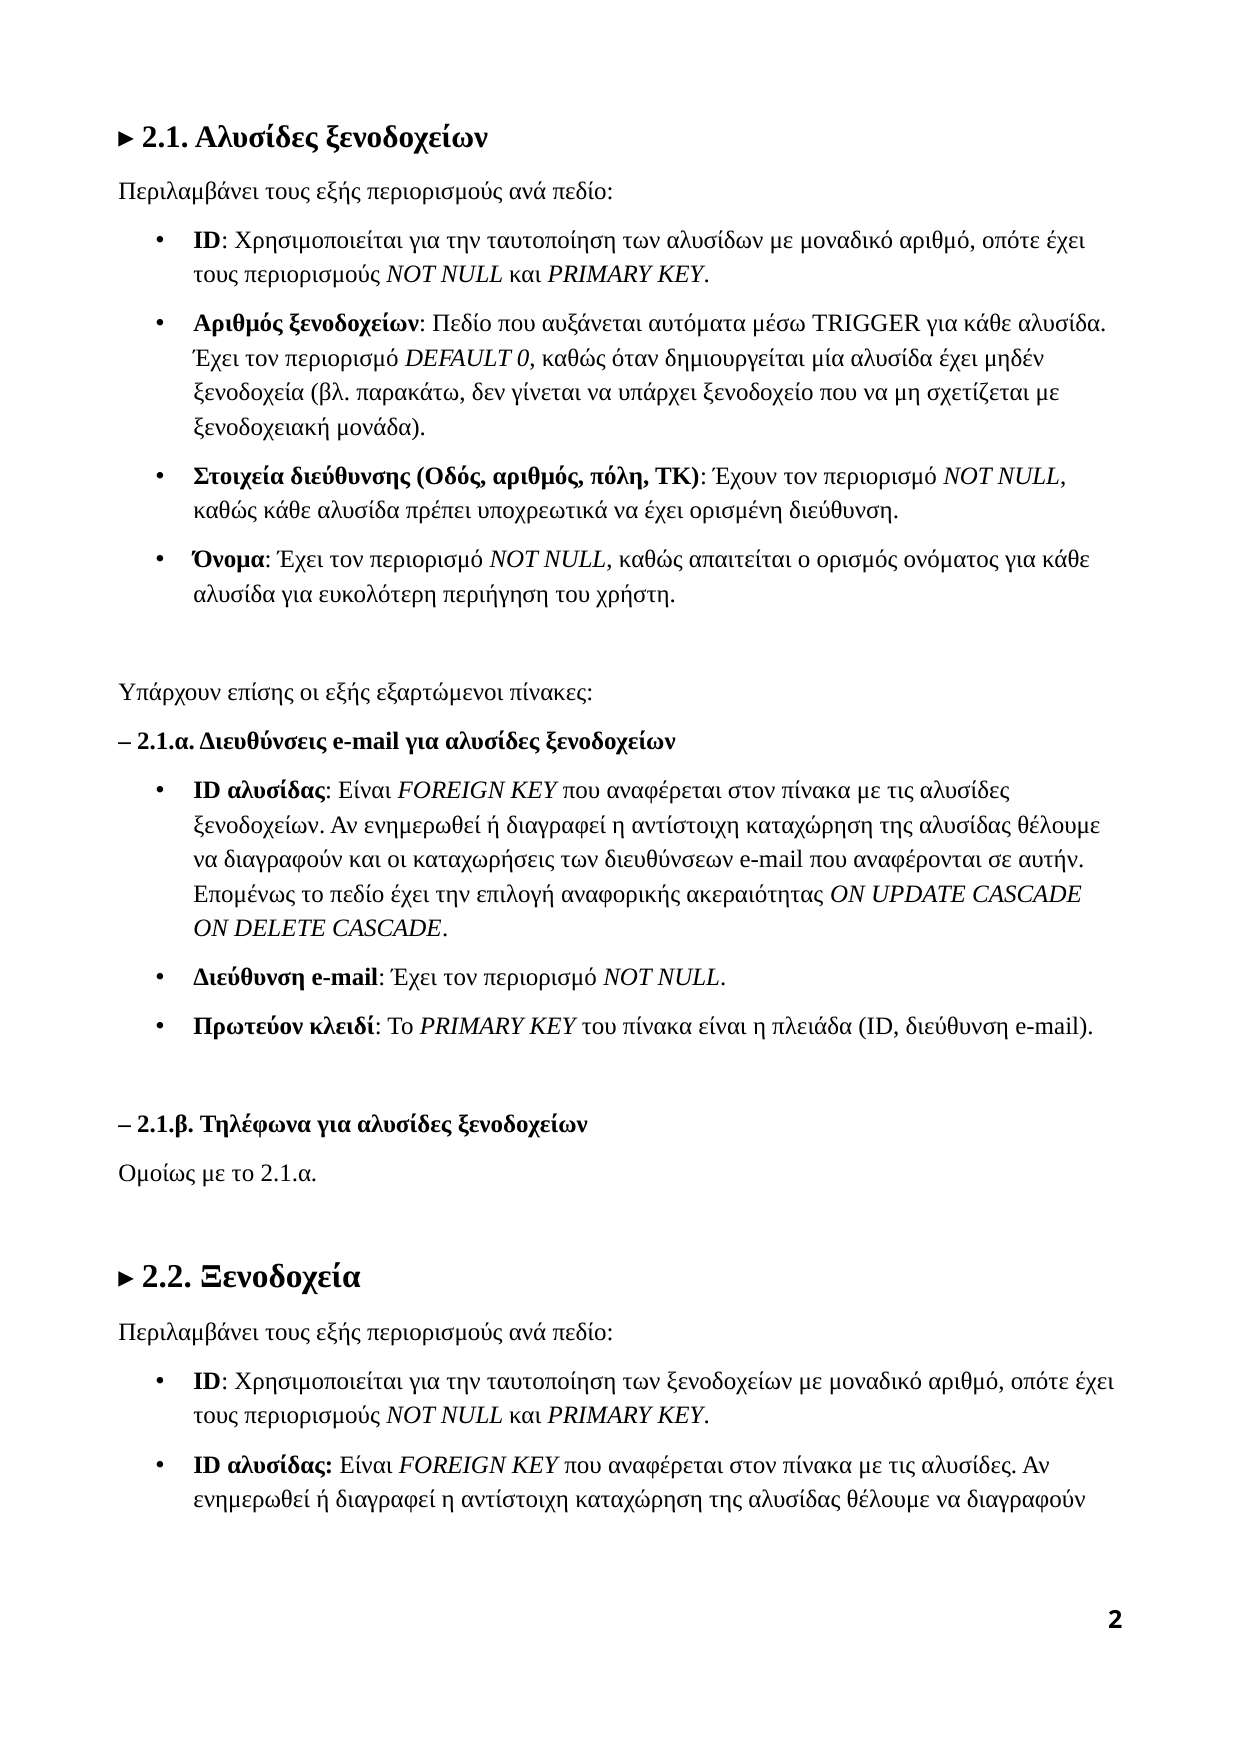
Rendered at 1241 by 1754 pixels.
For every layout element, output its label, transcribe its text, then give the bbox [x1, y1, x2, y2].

list ID: Χρησιμοποιείται για την ταυτοποίηση των ξενοδοχείων με μοναδικό αριθμό, οπότε έχει τους περιορισμούς NOT NULL και PRIMARY KEY. [156, 1366, 1122, 1429]
text Περιλαμβάνει τους εξής περιορισμούς ανά πεδίο: [118, 176, 1122, 204]
text – 2.1.β. Τηλέφωνα για αλυσίδες ξενοδοχείων [118, 1109, 1122, 1138]
text Ομοίως με το 2.1.α. [118, 1158, 1122, 1187]
text – 2.1.α. Διευθύνσεις e-mail για αλυσίδες ξενοδοχείων [118, 726, 1122, 755]
text Περιλαμβάνει τους εξής περιορισμούς ανά πεδίο: [118, 1317, 1122, 1346]
list ID αλυσίδας: Είναι FOREIGN KEY που αναφέρεται στον πίνακα με τις αλυσίδες. Αν ενημερωθεί ή διαγραφεί η αντίστοιχη καταχώρηση της αλυσίδας θέλουμε να διαγραφούν [156, 1450, 1122, 1513]
list Διεύθυνση e-mail: Έχει τον περιορισμό NOT NULL. [156, 962, 1122, 991]
text ▸ 2.1. Αλυσίδες ξενοδοχείων [118, 118, 1122, 154]
list Στοιχεία διεύθυνσης (Οδός, αριθμός, πόλη, ΤΚ): Έχουν τον περιορισμό NOT NULL, καθώς κάθε αλυσίδα πρέπει υποχρεωτικά να έχει ορισμένη διεύθυνση. [156, 461, 1122, 524]
list ID αλυσίδας: Είναι FOREIGN KEY που αναφέρεται στον πίνακα με τις αλυσίδες ξενοδοχείων. Αν ενημερωθεί ή διαγραφεί η αντίστοιχη καταχώρηση της αλυσίδας θέλουμε να διαγραφούν και οι καταχωρήσεις των διευθύνσεων e-mail που αναφέρονται σε αυτήν. Επομένως το πεδίο έχει την επιλογή αναφορικής ακεραιότητας ON UPDATE CASCADE ON DELETE CASCADE. [156, 775, 1122, 942]
list Όνομα: Έχει τον περιορισμό NOT NULL, καθώς απαιτείται ο ορισμός ονόματος για κάθε αλυσίδα για ευκολότερη περιήγηση του χρήστη. [156, 544, 1122, 608]
text ▸ 2.2. Ξενοδοχεία [118, 1257, 1122, 1295]
text Υπάρχουν επίσης οι εξής εξαρτώμενοι πίνακες: [118, 677, 1122, 706]
list Αριθμός ξενοδοχείων: Πεδίο που αυξάνεται αυτόματα μέσω TRIGGER για κάθε αλυσίδα. Έχει τον περιορισμό DEFAULT 0, καθώς όταν δημιουργείται μία αλυσίδα έχει μηδέν ξενοδοχεία (βλ. παρακάτω, δεν γίνεται να υπάρχει ξενοδοχείο που να μη σχετίζεται με ξενοδοχειακή μονάδα). [156, 308, 1122, 441]
list ID: Χρησιμοποιείται για την ταυτοποίηση των αλυσίδων με μοναδικό αριθμό, οπότε έχει τους περιορισμούς NOT NULL και PRIMARY KEY. [156, 225, 1122, 288]
list Πρωτεύον κλειδί: Το PRIMARY KEY του πίνακα είναι η πλειάδα (ID, διεύθυνση e-mail). [156, 1011, 1122, 1040]
